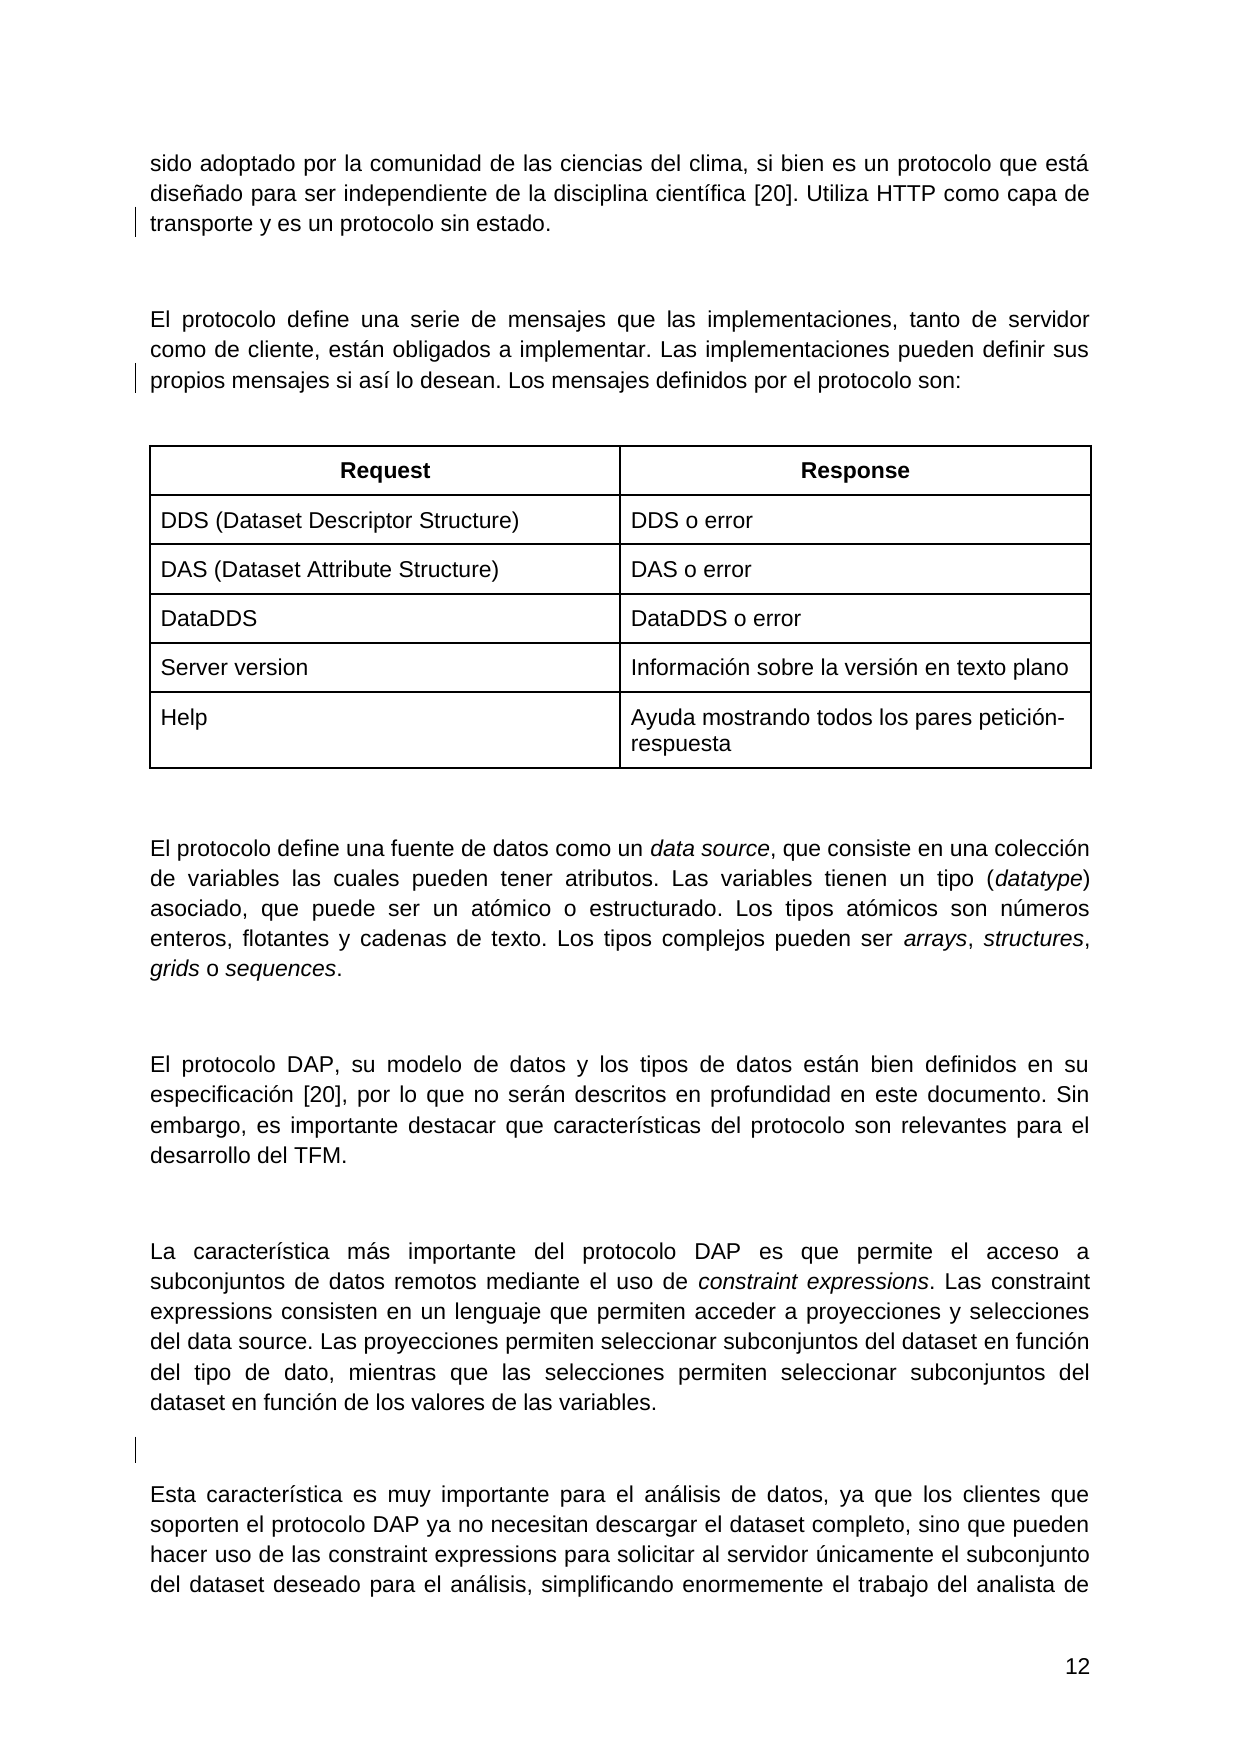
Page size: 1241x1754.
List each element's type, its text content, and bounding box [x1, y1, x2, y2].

text El protocolo define una serie de mensajes que las implementaciones, tanto de servidor como de cliente, están obligados a implementar. Las implementaciones pueden definir sus propios mensajes si así lo desean. Los mensajes definidos por el protocolo son: [150, 306, 1090, 393]
table_cell DAS (Dataset Attribute Structure) [151, 545, 619, 593]
table_header Response [621, 447, 1090, 494]
table_cell Información sobre la versión en texto plano [621, 644, 1090, 691]
table_cell DDS o error [621, 496, 1090, 543]
table_cell Server version [151, 644, 619, 691]
text El protocolo define una fuente de datos como un data source, que consiste en una colección de variables las cuales pueden tener atributos. Las variables tienen un tipo (datatype) asociado, que puede ser un atómico o estructurado. Los tipos atómicos son números enteros, flotantes y cadenas de texto. Los tipos complejos pueden ser arrays, structures, grids o sequences. [150, 834, 1090, 982]
table_cell Ayuda mostrando todos los pares petición-respuesta [621, 693, 1090, 767]
table_cell DataDDS o error [621, 595, 1090, 642]
table_cell DataDDS [151, 595, 619, 642]
text Esta característica es muy importante para el análisis de datos, ya que los clientes que soporten el protocolo DAP ya no necesitan descargar el dataset completo, sino que pueden hacer uso de las constraint expressions para solicitar al servidor únicamente el subconjunto del dataset deseado para el análisis, simplificando enormemente el trabajo del analista de [150, 1481, 1090, 1598]
table_cell DDS (Dataset Descriptor Structure) [151, 496, 619, 543]
text El protocolo DAP, su modelo de datos y los tipos de datos están bien definidos en su especificación [20], por lo que no serán descritos en profundidad en este documento. Sin embargo, es importante destacar que características del protocolo son relevantes para el desarrollo del TFM. [150, 1051, 1090, 1168]
text sido adoptado por la comunidad de las ciencias del clima, si bien es un protocolo que está diseñado para ser independiente de la disciplina científica [20]. Utiliza HTTP como capa de transporte y es un protocolo sin estado. [150, 150, 1090, 237]
table_cell DAS o error [621, 545, 1090, 593]
table_header Request [151, 447, 619, 494]
text La característica más importante del protocolo DAP es que permite el acceso a subconjuntos de datos remotos mediante el uso de constraint expressions. Las constraint expressions consisten en un lenguaje que permiten acceder a proyecciones y selecciones del data source. Las proyecciones permiten seleccionar subconjuntos del dataset en función del tipo de dato, mientras que las selecciones permiten seleccionar subconjuntos del dataset en función de los valores de las variables. [150, 1238, 1090, 1415]
table_cell Help [151, 693, 619, 767]
